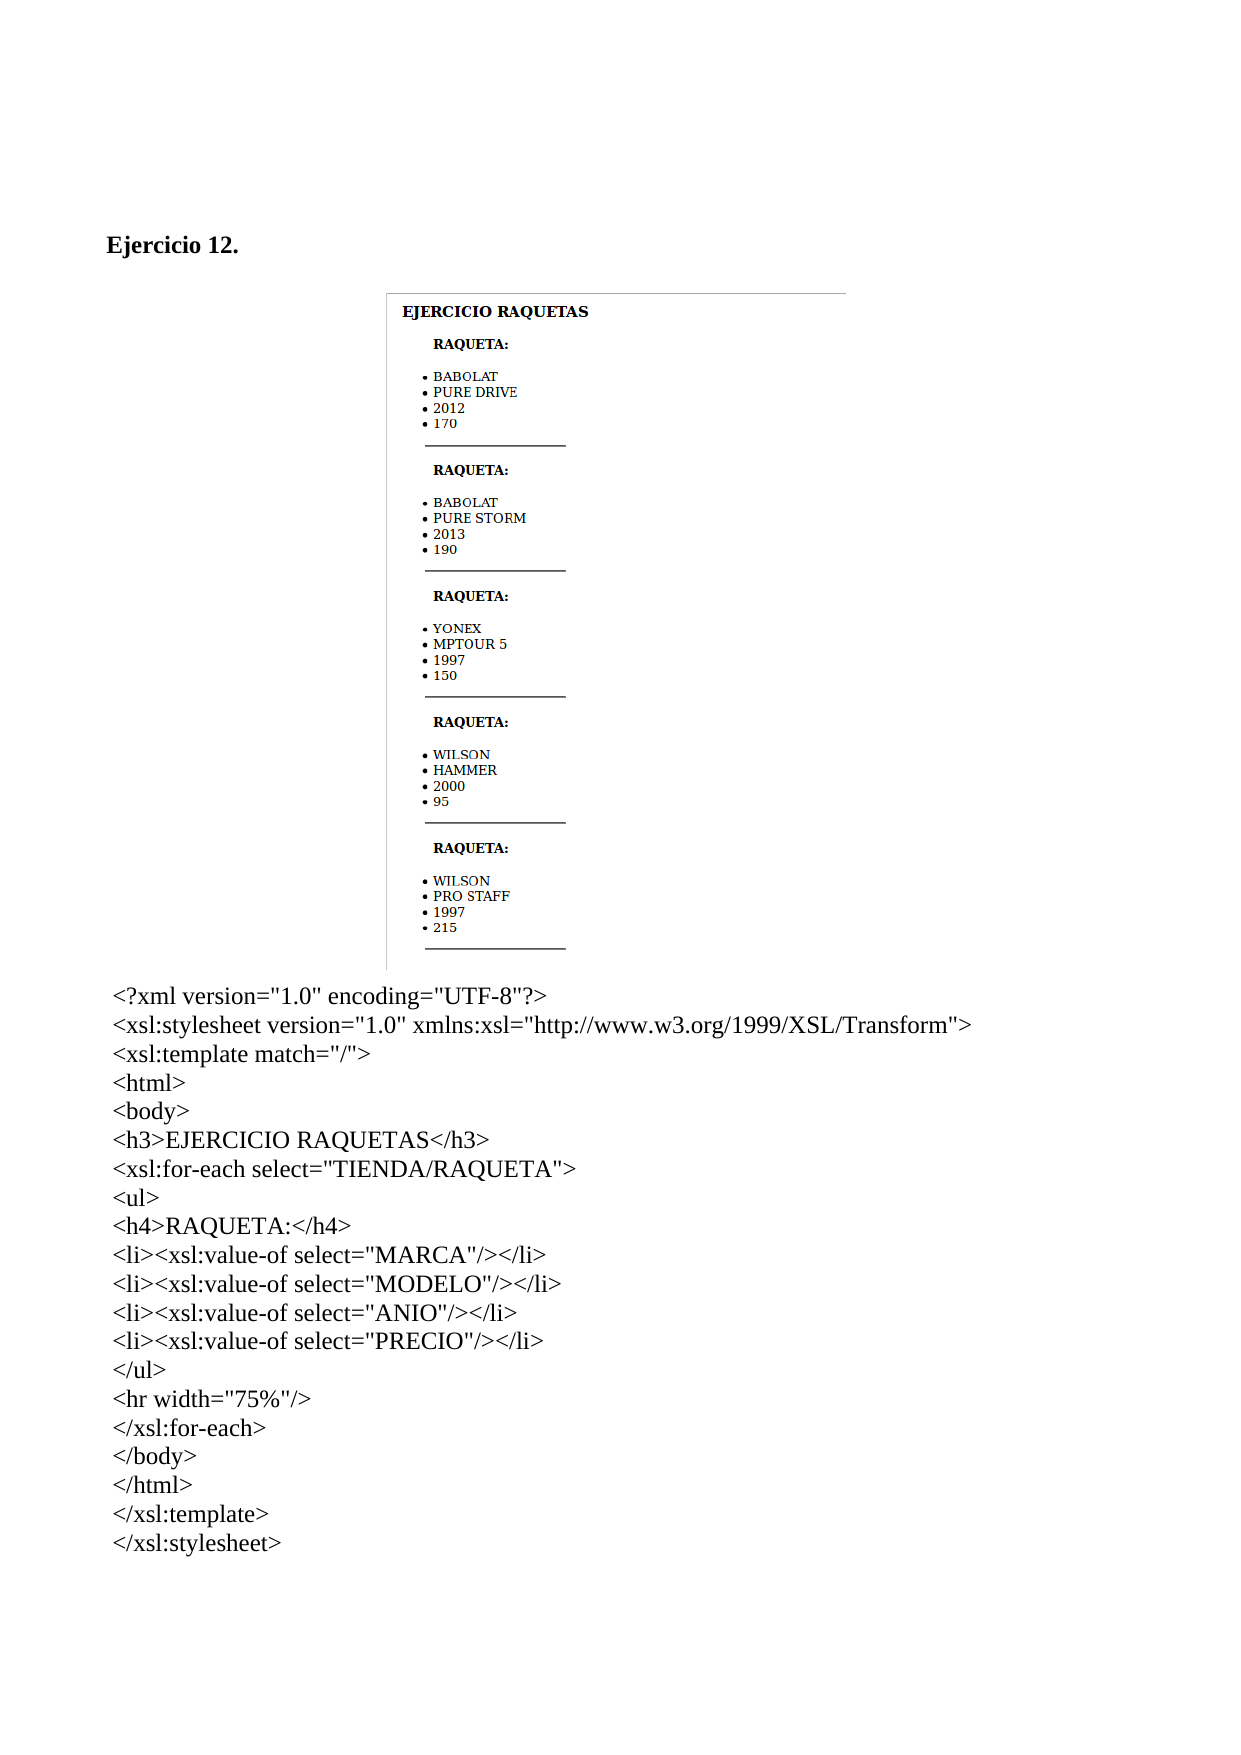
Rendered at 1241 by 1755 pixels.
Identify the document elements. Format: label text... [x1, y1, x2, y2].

picture [386, 292, 846, 970]
text Ejercicio 12. [106, 230, 1126, 258]
table_header [106, 287, 1126, 976]
table_cell <?xml version="1.0" encoding="UTF-8"?> <xsl:stylesheet version="1.0" xmlns:xsl="http://www.w3.org/1999/XSL/Transform"> <xsl:template match="/"> <html> <body> <h3>EJERCICIO RAQUETAS</h3> <xsl:for-each select="TIENDA/RAQUETA"> <ul> <h4>RAQUETA:</h4> <li><xsl:value-of select="MARCA"/></li> <li><xsl:value-of select="MODELO"/></li> <li><xsl:value-of select="ANIO"/></li> <li><xsl:value-of select="PRECIO"/></li> </ul> <hr width="75%"/> </xsl:for-each> </body> </html> </xsl:template> </xsl:stylesheet> [106, 976, 1126, 1562]
